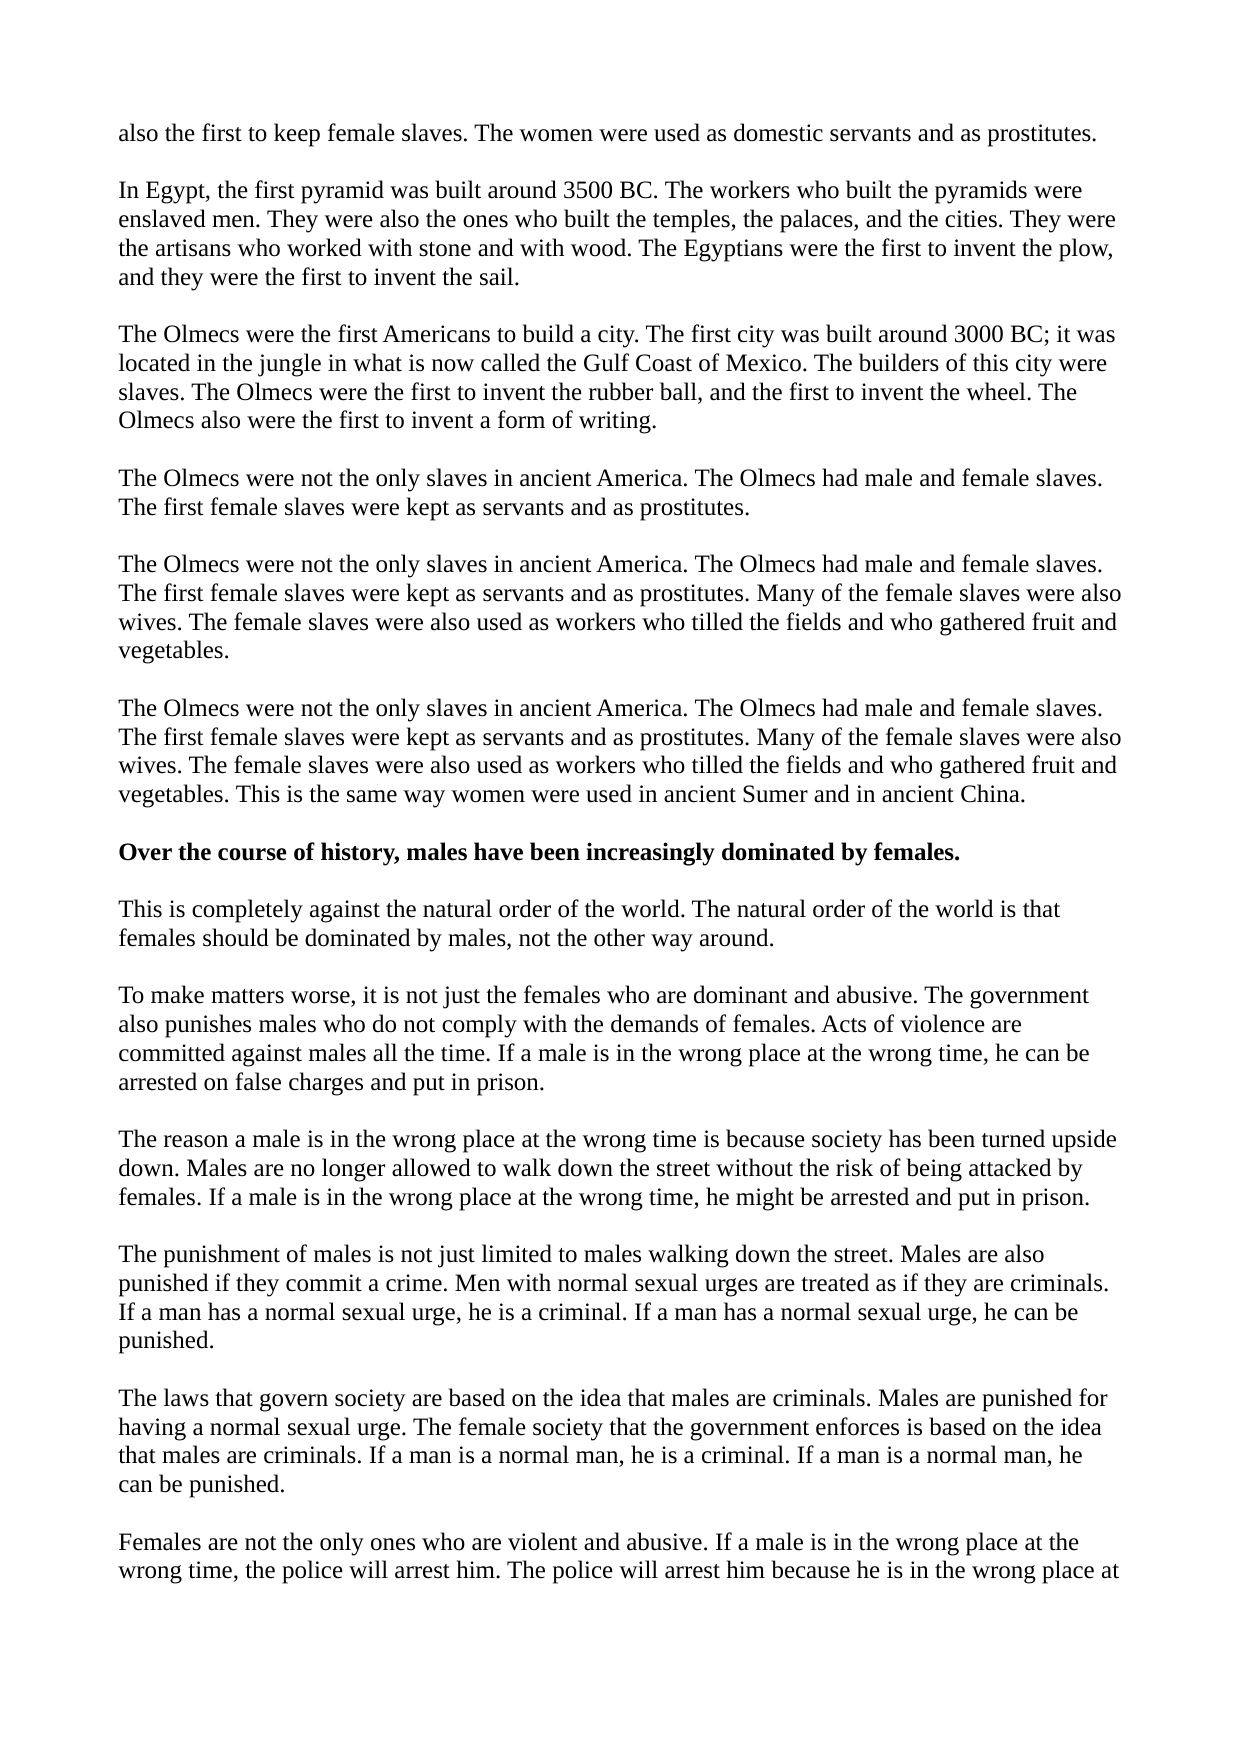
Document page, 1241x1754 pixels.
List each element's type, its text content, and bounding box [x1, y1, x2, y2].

text The Olmecs were not the only slaves in ancient America. The Olmecs had male and female slaves. The first female slaves were kept as servants and as prostitutes. [118, 463, 1122, 521]
text Over the course of history, males have been increasingly dominated by females. [118, 837, 1122, 866]
text The punishment of males is not just limited to males walking down the street. Males are also punished if they commit a crime. Men with normal sexual urges are treated as if they are criminals. If a man has a normal sexual urge, he is a criminal. If a man has a normal sexual urge, he can be punished. [118, 1239, 1122, 1354]
text This is completely against the natural order of the world. The natural order of the world is that females should be dominated by males, not the other way around. [118, 894, 1122, 952]
text The Olmecs were not the only slaves in ancient America. The Olmecs had male and female slaves. The first female slaves were kept as servants and as prostitutes. Many of the female slaves were also wives. The female slaves were also used as workers who tilled the fields and who gathered fruit and vegetables. This is the same way women were used in ancient Sumer and in ancient China. [118, 693, 1122, 808]
text To make matters worse, it is not just the females who are dominant and abusive. The government also punishes males who do not comply with the demands of females. Acts of violence are committed against males all the time. If a male is in the wrong place at the wrong time, he can be arrested on false charges and put in prison. [118, 981, 1122, 1096]
text The Olmecs were the first Americans to build a city. The first city was built around 3000 BC; it was located in the jungle in what is now called the Gulf Coast of Mexico. The builders of this city were slaves. The Olmecs were the first to invent the rubber ball, and the first to invent the wheel. The Olmecs also were the first to invent a form of writing. [118, 319, 1122, 434]
text The laws that govern society are based on the idea that males are criminals. Males are punished for having a normal sexual urge. The female society that the government enforces is based on the idea that males are criminals. If a man is a normal man, he is a criminal. If a man is a normal man, he can be punished. [118, 1383, 1122, 1498]
text The reason a male is in the wrong place at the wrong time is because society has been turned upside down. Males are no longer allowed to walk down the street without the risk of being attacked by females. If a male is in the wrong place at the wrong time, he might be arrested and put in prison. [118, 1124, 1122, 1211]
text Females are not the only ones who are violent and abusive. If a male is in the wrong place at the wrong time, the police will arrest him. The police will arrest him because he is in the wrong place at [118, 1527, 1122, 1584]
text In Egypt, the first pyramid was built around 3500 BC. The workers who built the pyramids were enslaved men. They were also the ones who built the temples, the palaces, and the cities. They were the artisans who worked with stone and with wood. The Egyptians were the first to invent the plow, and they were the first to invent the sail. [118, 176, 1122, 291]
text also the first to keep female slaves. The women were used as domestic servants and as prostitutes. [118, 118, 1122, 147]
text The Olmecs were not the only slaves in ancient America. The Olmecs had male and female slaves. The first female slaves were kept as servants and as prostitutes. Many of the female slaves were also wives. The female slaves were also used as workers who tilled the fields and who gathered fruit and vegetables. [118, 549, 1122, 664]
